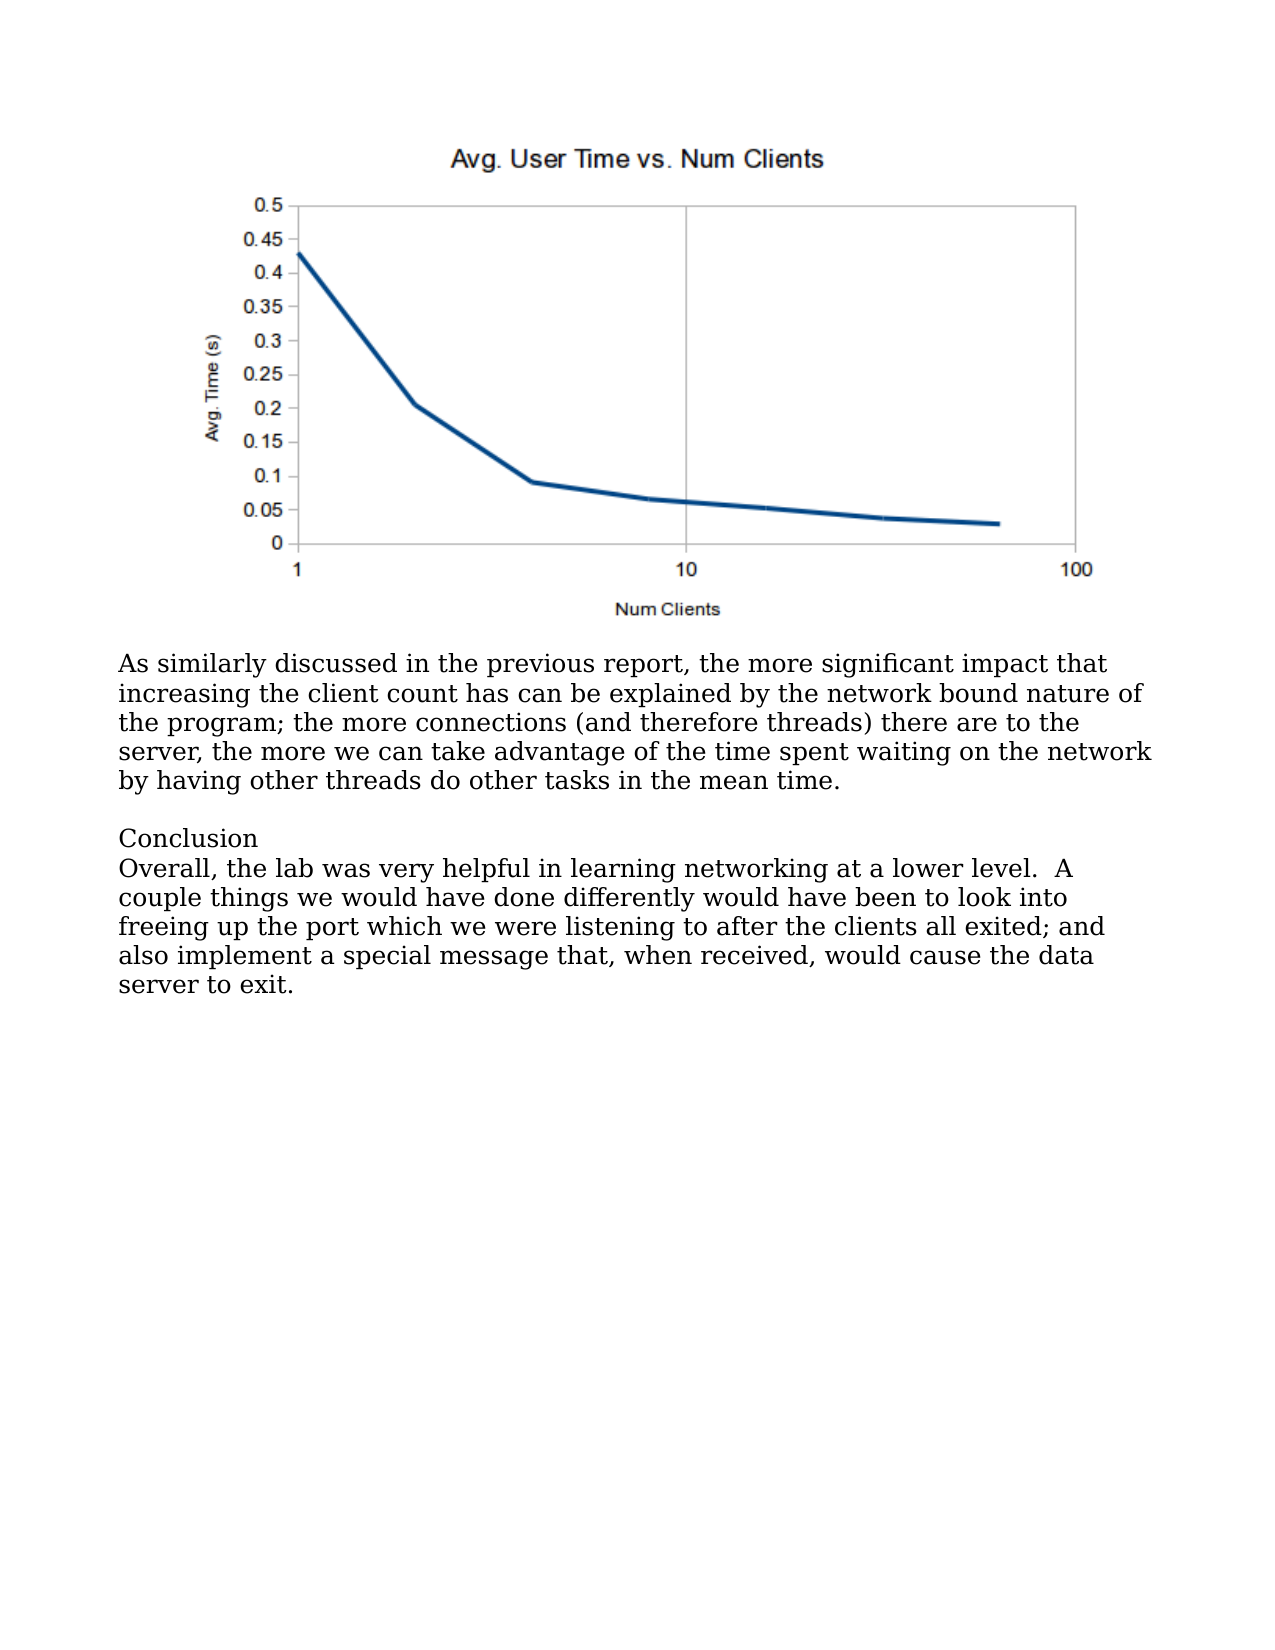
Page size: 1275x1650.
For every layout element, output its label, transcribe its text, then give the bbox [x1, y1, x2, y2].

text Conclusion [118, 824, 1157, 854]
text As similarly discussed in the previous report, the more significant impact that increasing the client count has can be explained by the network bound nature of the program; the more connections (and therefore threads) there are to the server, the more we can take advantage of the time spent waiting on the network by having other threads do other tasks in the mean time. [118, 118, 1157, 795]
picture [165, 118, 1110, 650]
text Overall, the lab was very helpful in learning networking at a lower level. A couple things we would have done differently would have been to look into freeing up the port which we were listening to after the clients all exited; and also implement a special message that, when received, would cause the data server to exit. [118, 854, 1157, 999]
